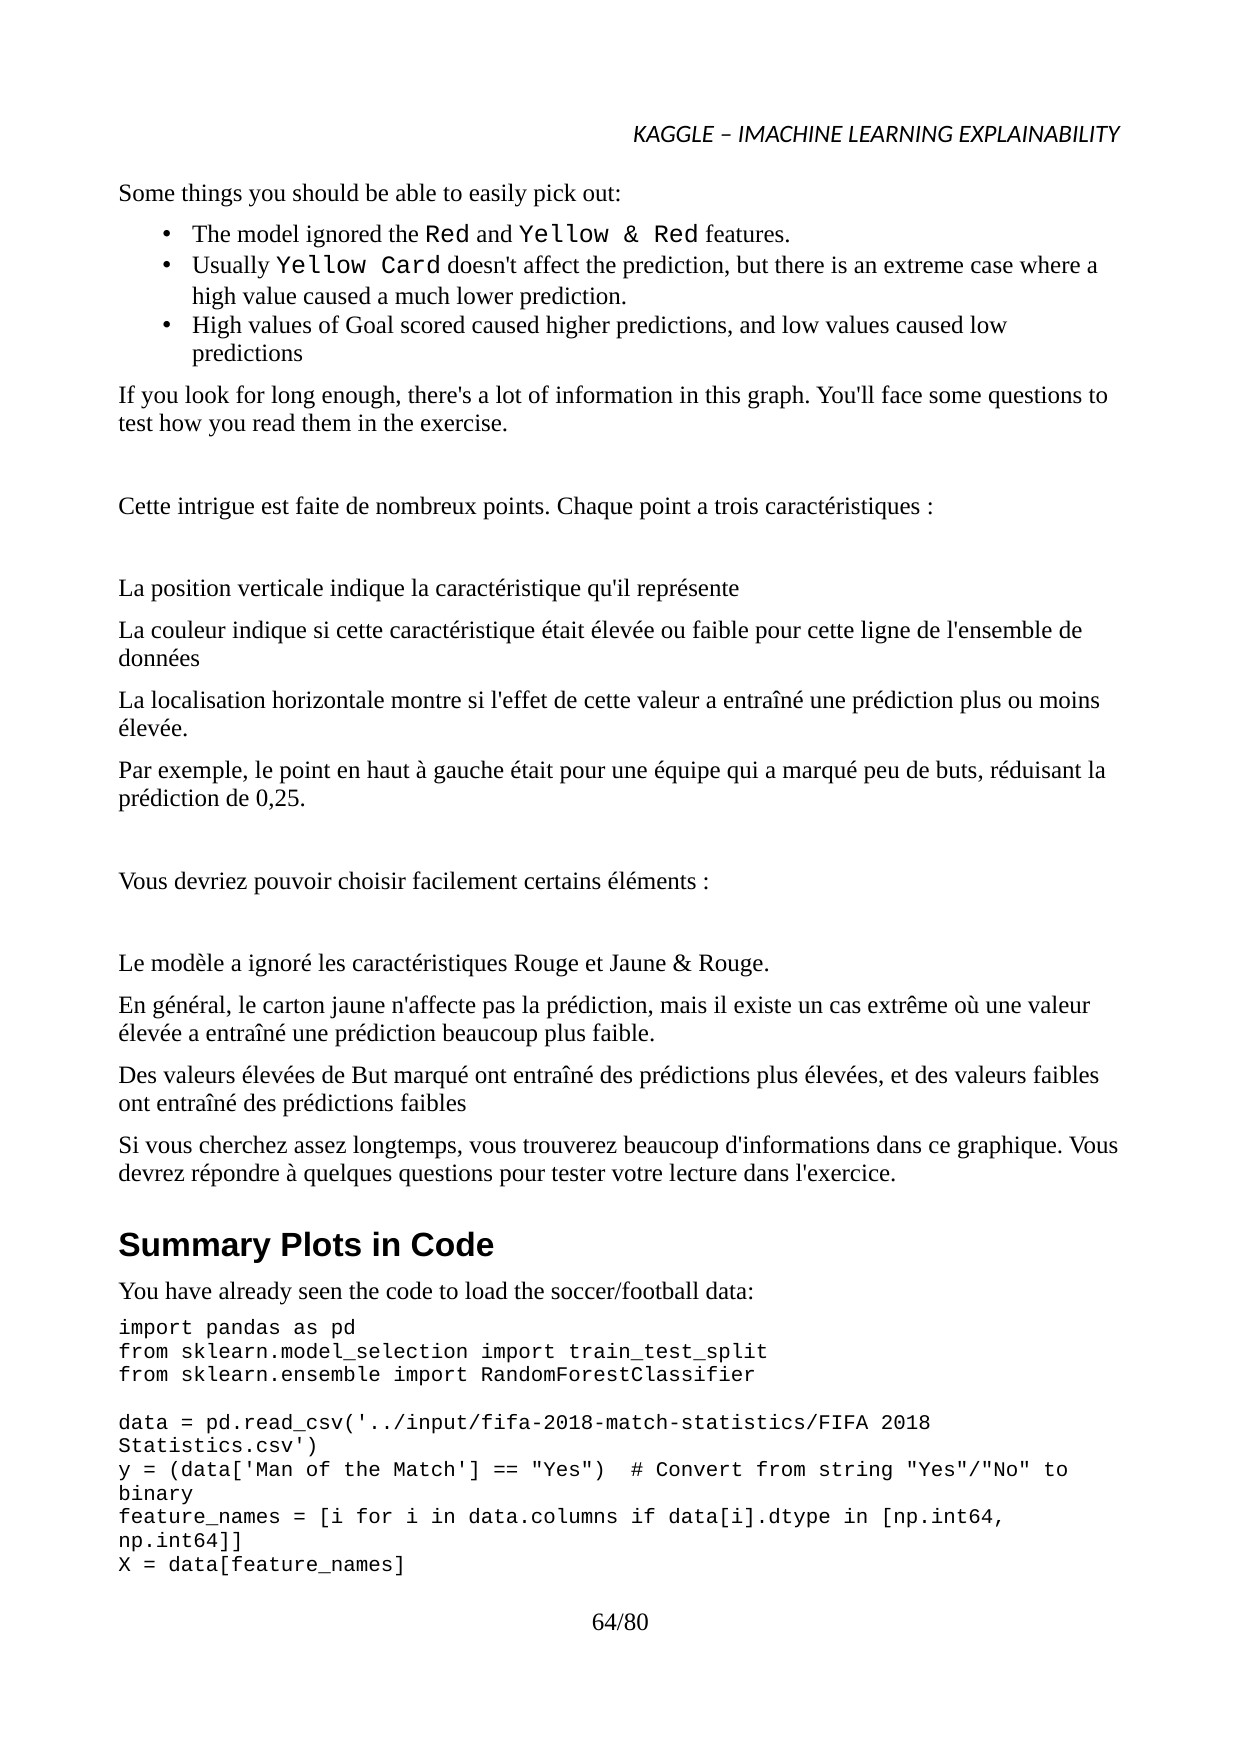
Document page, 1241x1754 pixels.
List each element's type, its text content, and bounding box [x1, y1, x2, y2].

text Le modèle a ignoré les caractéristiques Rouge et Jaune & Rouge. [118, 948, 1122, 977]
list High values of Goal scored caused higher predictions, and low values caused low predictions [162, 310, 1122, 367]
text from sklearn.ensemble import RandomForestClassifier [118, 1364, 1122, 1388]
text Si vous cherchez assez longtemps, vous trouverez beaucoup d'informations dans ce graphique. Vous devrez répondre à quelques questions pour tester votre lecture dans l'exercice. [118, 1130, 1122, 1187]
text En général, le carton jaune n'affecte pas la prédiction, mais il existe un cas extrême où une valeur élevée a entraîné une prédiction beaucoup plus faible. [118, 990, 1122, 1047]
text from sklearn.model_selection import train_test_split [118, 1341, 1122, 1364]
text Cette intrigue est faite de nombreux points. Chaque point a trois caractéristiques : [118, 491, 1122, 520]
subtitle Summary Plots in Code [118, 1225, 1122, 1263]
text You have already seen the code to load the soccer/football data: [118, 1276, 1122, 1305]
text La couleur indique si cette caractéristique était élevée ou faible pour cette ligne de l'ensemble de données [118, 615, 1122, 672]
text y = (data['Man of the Match'] == "Yes") # Convert from string "Yes"/"No" to binary [118, 1459, 1122, 1506]
text Des valeurs élevées de But marqué ont entraîné des prédictions plus élevées, et des valeurs faibles ont entraîné des prédictions faibles [118, 1060, 1122, 1117]
text La position verticale indique la caractéristique qu'il représente [118, 573, 1122, 602]
list The model ignored the Red and Yellow & Red features. [162, 219, 1122, 250]
text X = data[feature_names] [118, 1554, 1122, 1577]
text Some things you should be able to easily pick out: [118, 178, 1122, 207]
text import pandas as pd [118, 1317, 1122, 1341]
text Vous devriez pouvoir choisir facilement certains éléments : [118, 866, 1122, 895]
text If you look for long enough, there's a lot of information in this graph. You'll face some questions to test how you read them in the exercise. [118, 380, 1122, 437]
text data = pd.read_csv('../input/fifa-2018-match-statistics/FIFA 2018 Statistics.csv') [118, 1412, 1122, 1459]
text Par exemple, le point en haut à gauche était pour une équipe qui a marqué peu de buts, réduisant la prédiction de 0,25. [118, 755, 1122, 812]
list Usually Yellow Card doesn't affect the prediction, but there is an extreme case where a high value caused a much lower prediction. [162, 250, 1122, 310]
text feature_names = [i for i in data.columns if data[i].dtype in [np.int64, np.int64]] [118, 1506, 1122, 1554]
text La localisation horizontale montre si l'effet de cette valeur a entraîné une prédiction plus ou moins élevée. [118, 685, 1122, 742]
